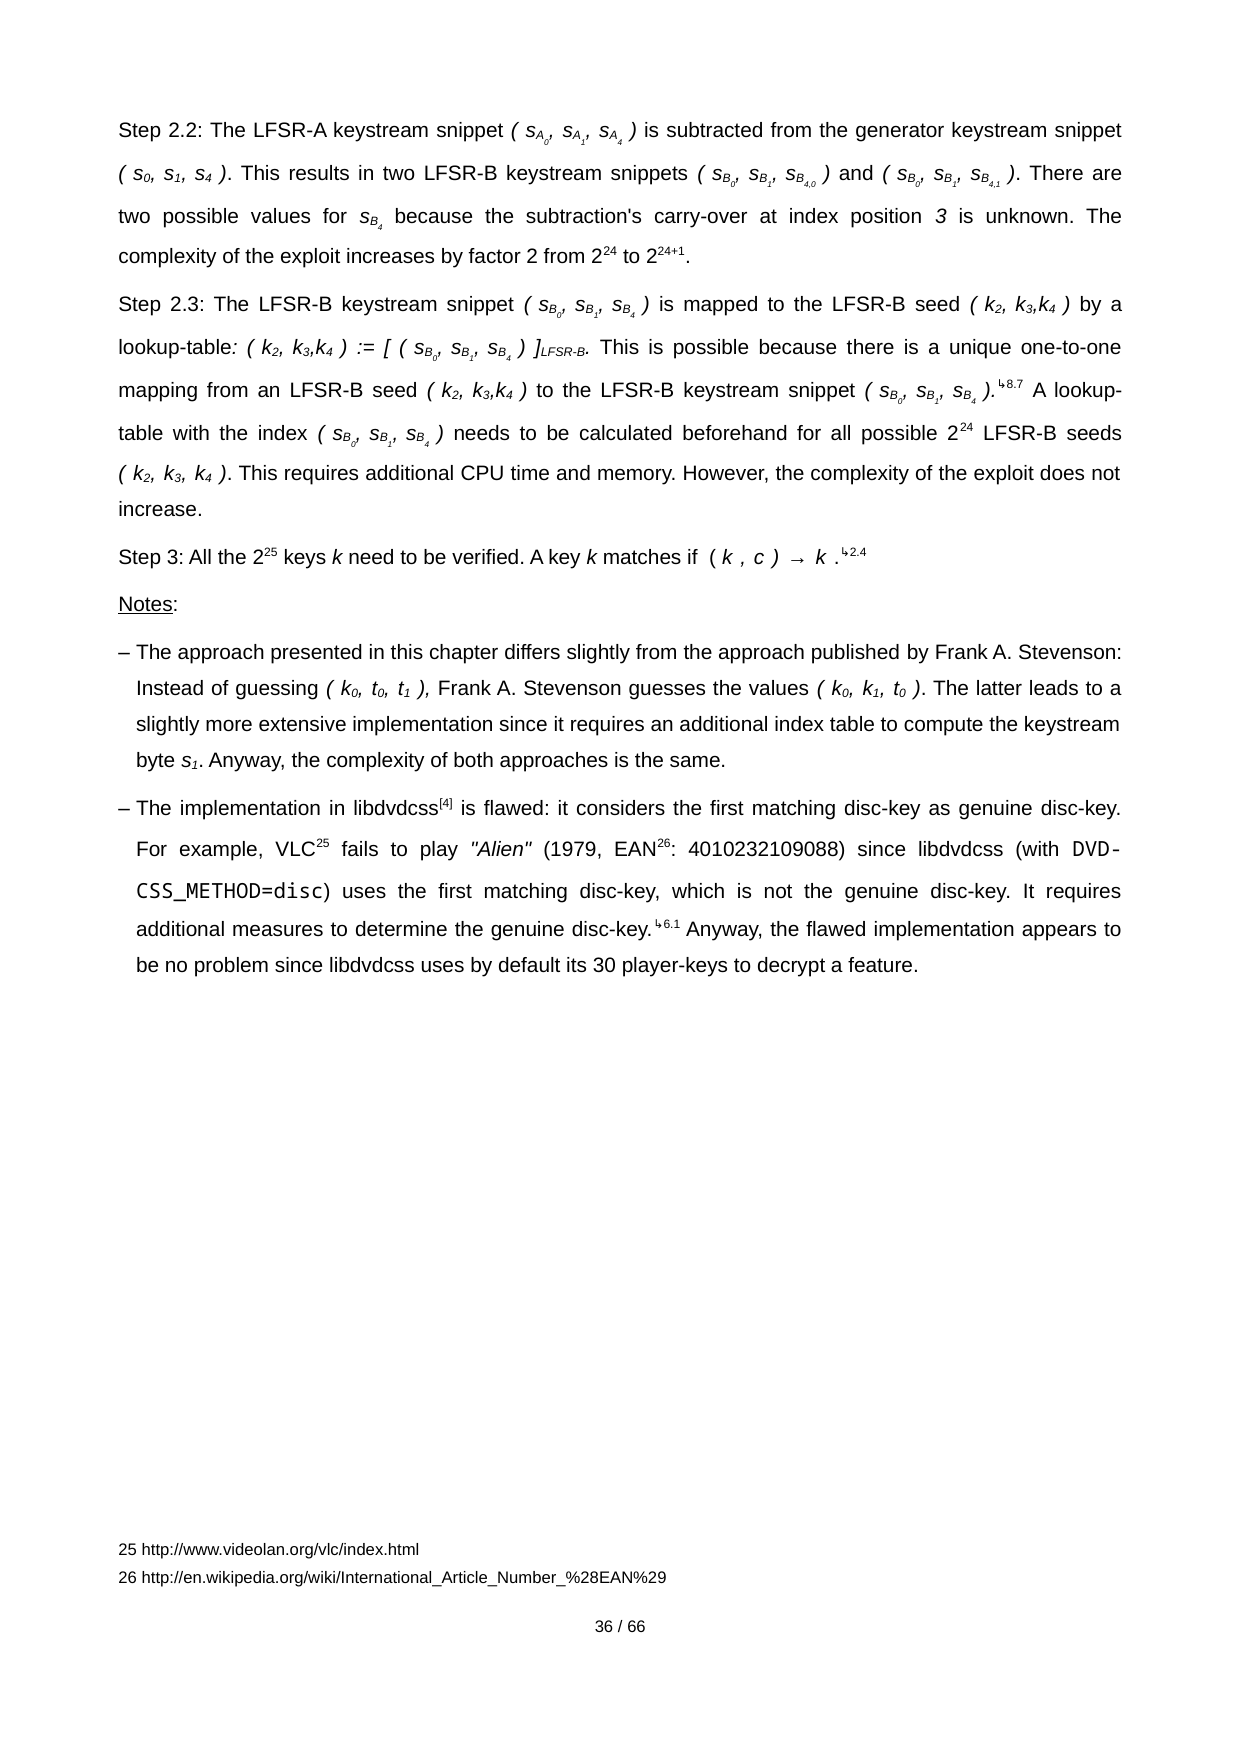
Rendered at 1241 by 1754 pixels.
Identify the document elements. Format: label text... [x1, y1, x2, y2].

list The approach presented in this chapter differs slightly from the approach published by Frank A. Stevenson: Instead of guessing ( k0, t0, t1 ), Frank A. Stevenson guesses the values ( k0, k1, t0 ). The latter leads to a slightly more extensive implementation since it requires an additional index table to compute the keystream byte s1. Anyway, the complexity of both approaches is the same. [118, 640, 1122, 772]
text Step 2.3: The LFSR-B keystream snippet ( sB0, sB1, sB4 ) is mapped to the LFSR-B seed ( k2, k3,k4 ) by a lookup-table: ( k2, k3,k4 ) := [ ( sB0, sB1, sB4 ) ]LFSR-B. This is possible because there is a unique one-to-one mapping from an LFSR-B seed ( k2, k3,k4 ) to the LFSR-B keystream snippet ( sB0, sB1, sB4 ).↳8.7 A lookup-table with the index ( sB0, sB1, sB4 ) needs to be calculated beforehand for all possible 224 LFSR-B seeds ( k2, k3, k4 ). This requires additional CPU time and memory. However, the complexity of the exploit does not increase. [118, 292, 1122, 521]
list http://en.wikipedia.org/wiki/International_Article_Number_%28EAN%29 [118, 1568, 1122, 1587]
list http://www.videolan.org/vlc/index.html [118, 1539, 1122, 1558]
text Step 3: All the 225 keys k need to be verified. A key k matches if ( k , c ) → k .↳2.4 [118, 544, 1122, 568]
text Notes: [118, 592, 1122, 616]
list The implementation in libdvdcss[4] is flawed: it considers the first matching disc-key as genuine disc-key. For example, VLC fails to play "Alien" (1979, EAN: 4010232109088) since libdvdcss (with DVD­CSS_METHOD=disc) uses the first matching disc-key, which is not the genuine disc-key. It requires additional measures to determine the genuine disc-key.↳6.1 Anyway, the flawed implementation appears to be no problem since libdvdcss uses by default its 30 player-keys to decrypt a feature. [118, 796, 1122, 977]
text Step 2.2: The LFSR-A keystream snippet ( sA0, sA1, sA4 ) is subtracted from the generator keystream snippet ( s0, s1, s4 ). This results in two LFSR-B keystream snippets ( sB0, sB1, sB4,0 ) and ( sB0, sB1, sB4,1 ). There are two possible values for sB4 because the subtraction's carry-over at index position 3 is unknown. The complexity of the exploit increases by factor 2 from 224 to 224+1. [118, 118, 1122, 268]
